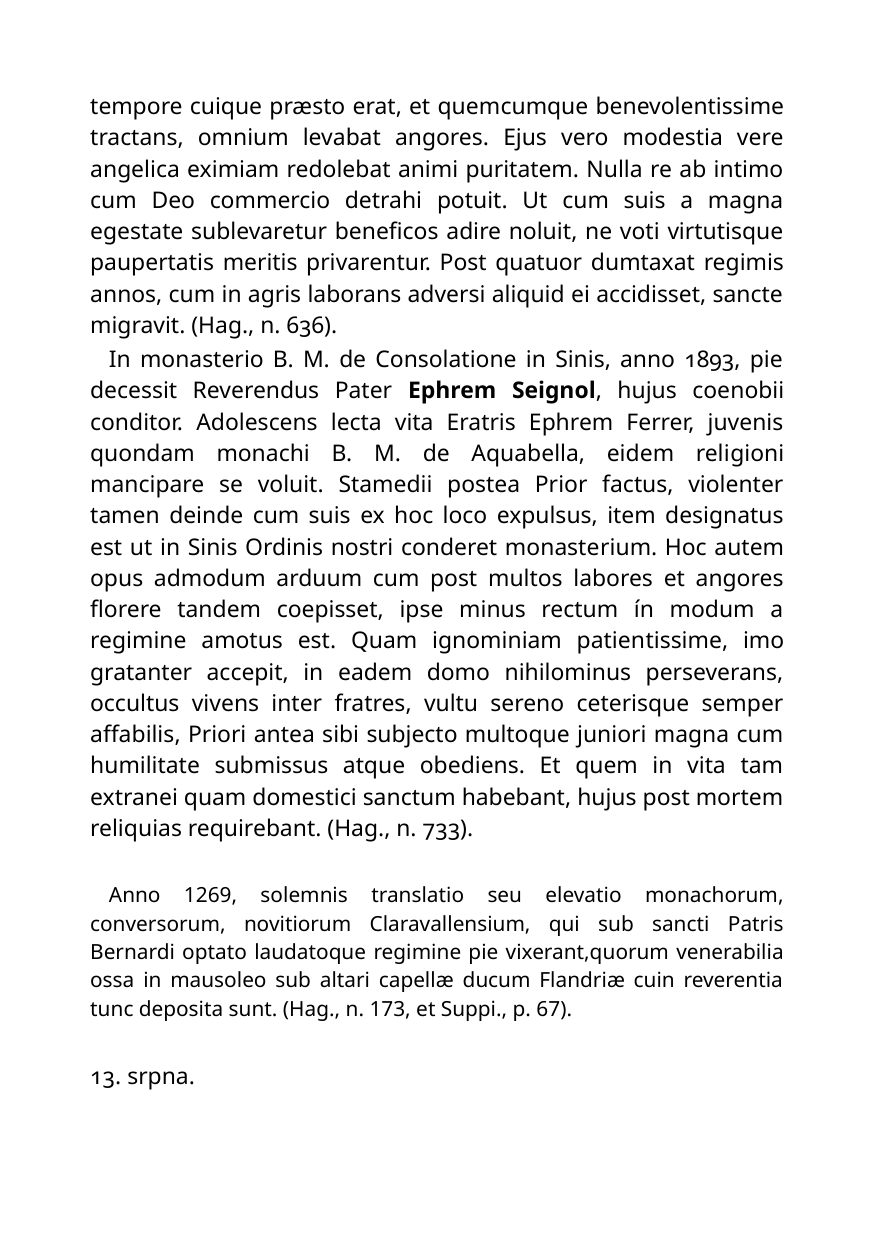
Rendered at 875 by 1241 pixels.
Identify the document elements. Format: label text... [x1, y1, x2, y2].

text tempore cuique præsto erat, et quem­cumque benevolentissime tractans, omnium levabat angores. Ejus vero modestia vere angelica eximiam redolebat animi puritatem. Nulla re ab intimo cum Deo commercio detrahi potuit. Ut cum suis a magna egestate sublevaretur beneficos adire noluit, ne voti virtutisque paupertatis meritis privaren­tur. Post quatuor dumtaxat regimis annos, cum in agris laborans adversi aliquid ei accidisset, sancte migravit. (Hag., n. 636). [90, 90, 784, 340]
text Anno 1269, solemnis translatio seu elevatio monachorum, conversorum, novitiorum Claravallensium, qui sub sancti Patris Bernardi optato laudatoque regi­mine pie vixerant,quorum venerabilia ossa in mausoleo sub altari capellæ ducum Flandriæ cuin reverentia tunc deposita sunt. (Hag., n. 173, et Suppi., p. 67). [90, 880, 784, 1022]
text In monasterio B. M. de Consolatione in Sinis, anno 1893, pie decessit Reverendus Pater Ephrem Seignol, hujus coe­nobii conditor. Adolescens lecta vita Eratris Ephrem Ferrer, juvenis quondam monachi B. M. de Aquabella, eidem reli­gioni mancipare se voluit. Stamedii postea Prior factus, violenter tamen deinde cum suis ex hoc loco expulsus, item designatus est ut in Sinis Ordinis nostri conderet monaste­rium. Hoc autem opus admodum arduum cum post multos labores et angores florere tandem coepisset, ipse minus rectum ín modum a regimine amotus est. Quam ignominiam patien­tissime, imo gratanter accepit, in eadem domo nihilominus perseverans, occultus vivens inter fratres, vultu sereno ceterisque semper affabilis, Priori antea sibi subjecto multoque juniori magna cum humilitate submissus atque obediens. Et quem in vita tam extranei quam domestici sanctum habebant, hujus post mortem reliquias requirebant. (Hag., n. 733). [90, 343, 784, 843]
text 13. srpna. [90, 1060, 784, 1091]
